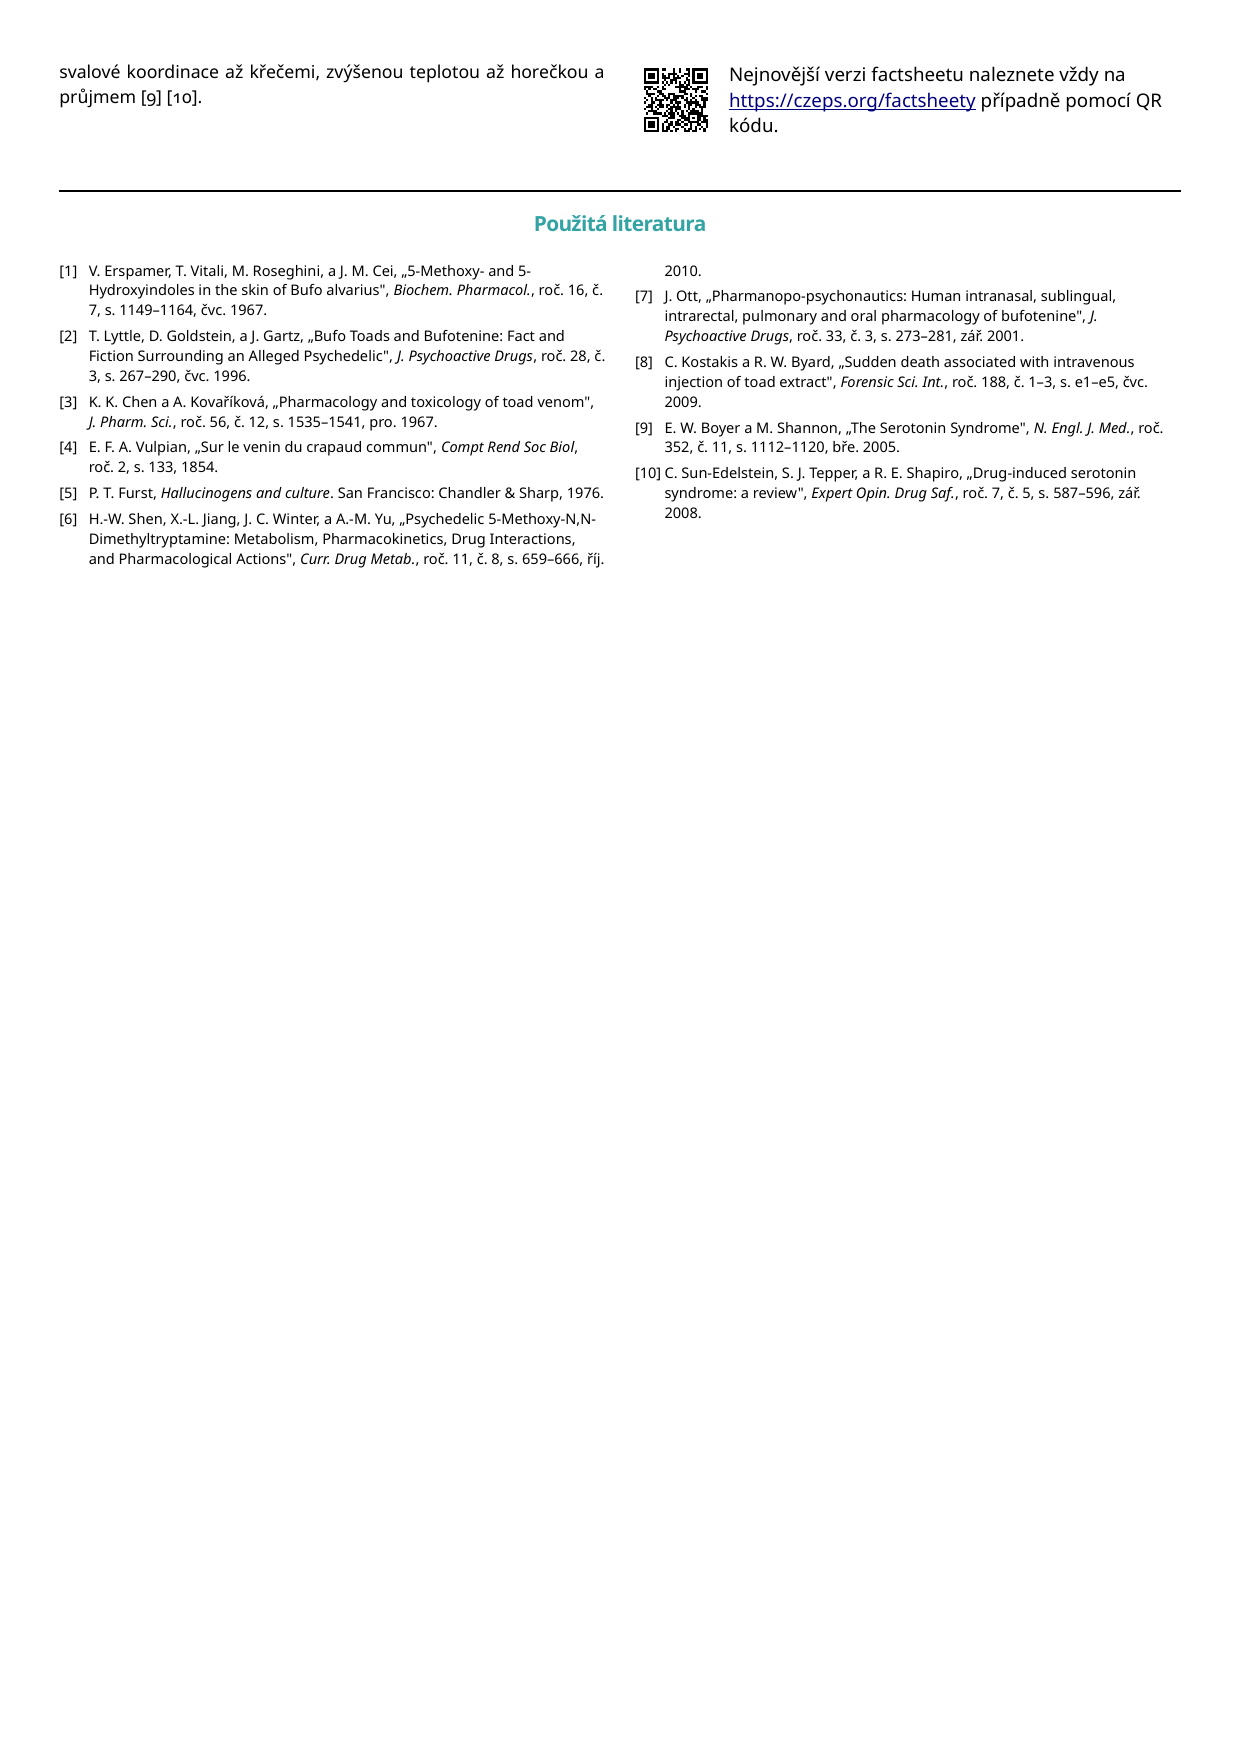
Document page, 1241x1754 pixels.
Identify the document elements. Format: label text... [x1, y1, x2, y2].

text [1] V. Erspamer, T. Vitali, M. Roseghini, a J. M. Cei, „5-Methoxy- and 5-Hydroxyindoles in the skin of Bufo alvarius", Biochem. Pharmacol., roč. 16, č. 7, s. 1149–1164, čvc. 1967. [59, 260, 605, 320]
text svalové koordinace až křečemi, zvýšenou teplotou až horečkou a průjmem [9] [10]. [59, 59, 605, 109]
text [3] K. K. Chen a A. Kovaříková, „Pharmacology and toxicology of toad venom", J. Pharm. Sci., roč. 56, č. 12, s. 1535–1541, pro. 1967. [59, 392, 605, 431]
text [8] C. Kostakis a R. W. Byard, „Sudden death associated with intravenous injection of toad extract", Forensic Sci. Int., roč. 188, č. 1–3, s. e1–e5, čvc. 2009. [635, 352, 1181, 411]
text [7] J. Ott, „Pharmanopo-psychonautics: Human intranasal, sublingual, intrarectal, pulmonary and oral pharmacology of bufotenine", J. Psychoactive Drugs, roč. 33, č. 3, s. 273–281, zář. 2001. [635, 286, 1181, 346]
text 2010. [635, 260, 1181, 280]
text [4] E. F. A. Vulpian, „Sur le venin du crapaud commun", Compt Rend Soc Biol, roč. 2, s. 133, 1854. [59, 437, 605, 477]
text [2] T. Lyttle, D. Goldstein, a J. Gartz, „Bufo Toads and Bufotenine: Fact and Fiction Surrounding an Alleged Psychedelic", J. Psychoactive Drugs, roč. 28, č. 3, s. 267–290, čvc. 1996. [59, 326, 605, 386]
text [9] E. W. Boyer a M. Shannon, „The Serotonin Syndrome", N. Engl. J. Med., roč. 352, č. 11, s. 1112–1120, bře. 2005. [635, 417, 1181, 457]
text [5] P. T. Furst, Hallucinogens and culture. San Francisco: Chandler & Sharp, 1976. [59, 483, 605, 503]
subtitle Použitá literatura [59, 192, 1181, 254]
table_header Nejnovější verzi factsheetu naleznete vždy na https://czeps.org/factsheety případně pomocí QR kódu. [729, 59, 1181, 147]
text [6] H.-W. Shen, X.-L. Jiang, J. C. Winter, a A.-M. Yu, „Psychedelic 5-Methoxy-N,N-Dimethyltryptamine: Metabolism, Pharmacokinetics, Drug Interactions, and Pharmacological Actions", Curr. Drug Metab., roč. 11, č. 8, s. 659–666, říj. [59, 509, 605, 568]
text [10] C. Sun-Edelstein, S. J. Tepper, a R. E. Shapiro, „Drug-induced serotonin syndrome: a review", Expert Opin. Drug Saf., roč. 7, č. 5, s. 587–596, zář. 2008. [635, 463, 1181, 523]
table_header [635, 59, 729, 147]
